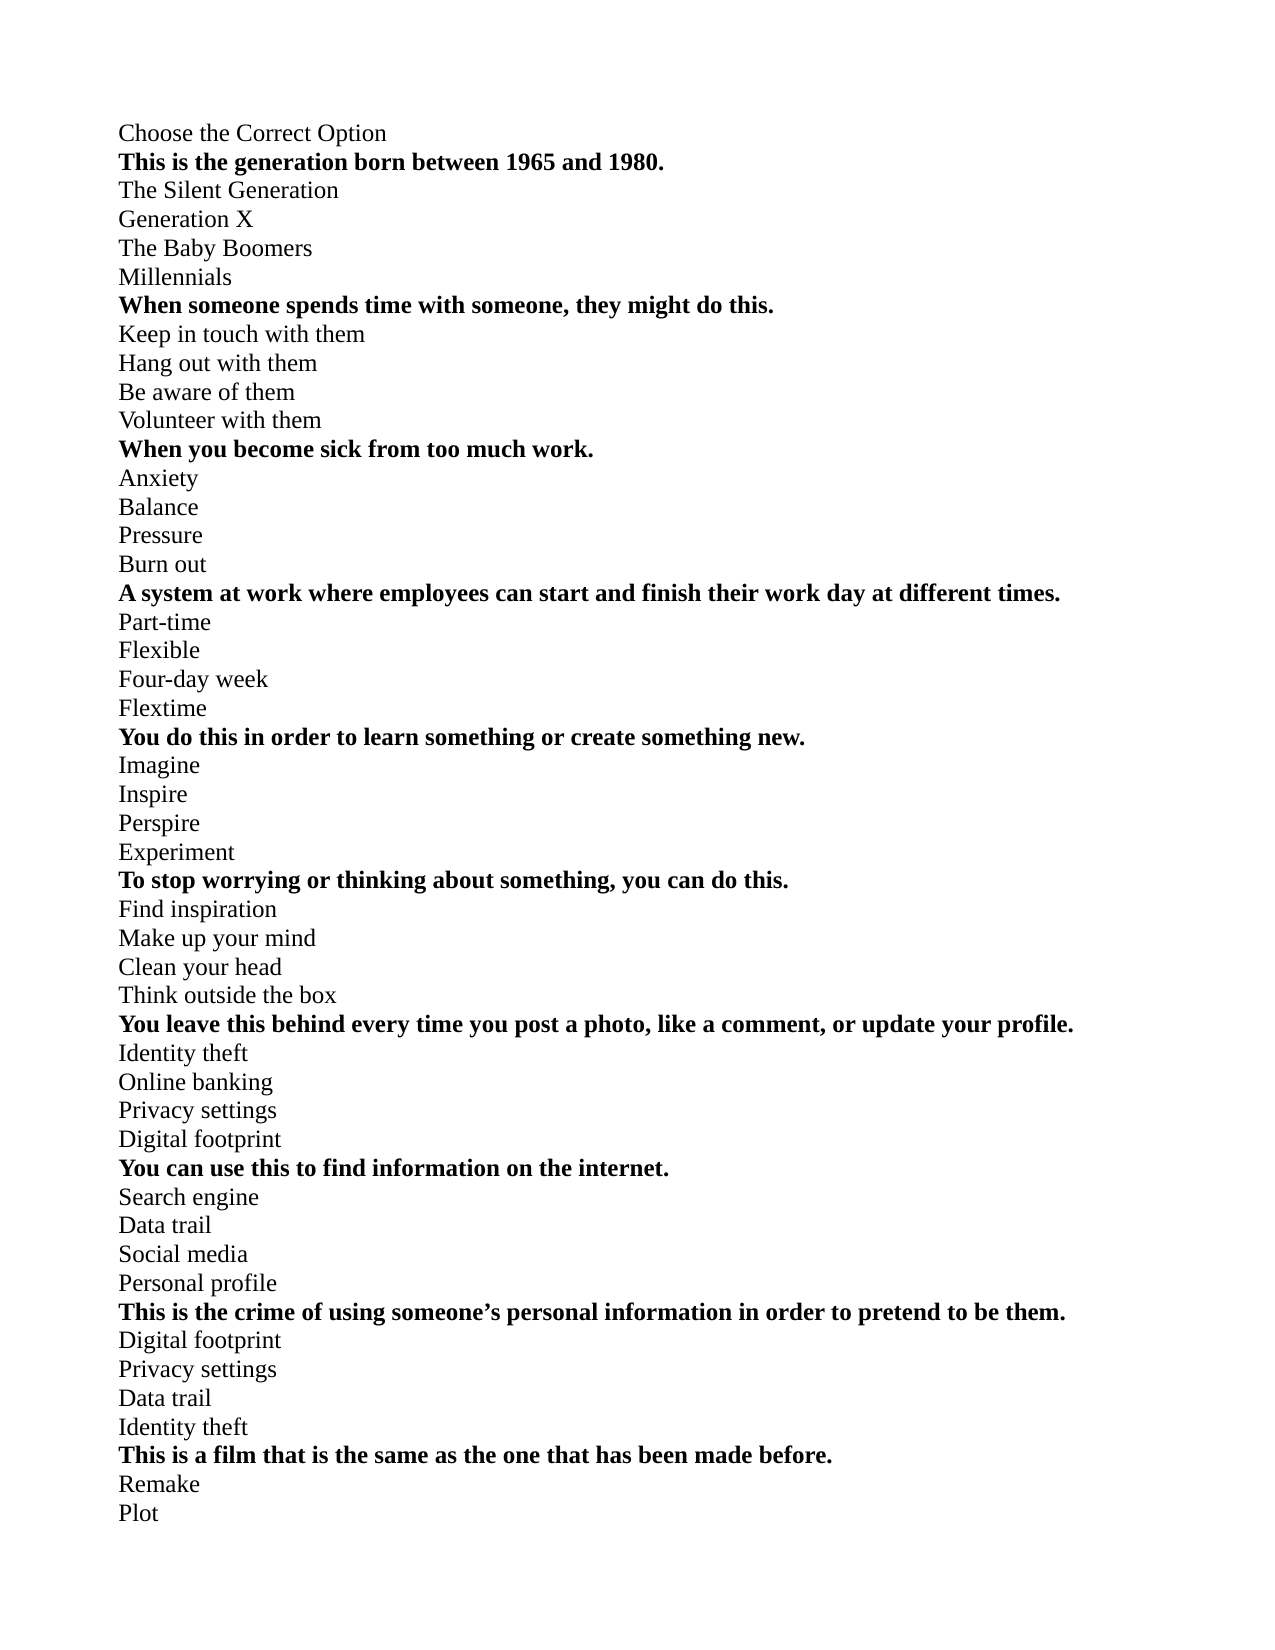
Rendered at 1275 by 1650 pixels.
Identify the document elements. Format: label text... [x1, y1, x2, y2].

text Millennials [118, 262, 1157, 291]
text When you become sick from too much work. [118, 434, 1157, 463]
text Balance [118, 492, 1157, 521]
text Data trail [118, 1211, 1157, 1239]
text Generation X [118, 204, 1157, 233]
text Volunteer with them [118, 406, 1157, 434]
text Pressure [118, 521, 1157, 549]
text Hang out with them [118, 348, 1157, 377]
text Flextime [118, 693, 1157, 722]
text Privacy settings [118, 1354, 1157, 1383]
text Part-time [118, 607, 1157, 636]
text To stop worrying or thinking about something, you can do this. [118, 866, 1157, 894]
text Plot [118, 1498, 1157, 1527]
text Identity theft [118, 1412, 1157, 1441]
text Anxiety [118, 463, 1157, 492]
text Four-day week [118, 664, 1157, 693]
text Online banking [118, 1067, 1157, 1096]
text Digital footprint [118, 1124, 1157, 1153]
text Remake [118, 1469, 1157, 1498]
text A system at work where employees can start and finish their work day at different times. [118, 578, 1157, 607]
text Social media [118, 1239, 1157, 1268]
text Inspire [118, 779, 1157, 808]
text You can use this to find information on the internet. [118, 1153, 1157, 1182]
text Digital footprint [118, 1326, 1157, 1354]
text Make up your mind [118, 923, 1157, 952]
text Clean your head [118, 952, 1157, 981]
text Personal profile [118, 1268, 1157, 1297]
text Search engine [118, 1182, 1157, 1211]
text You do this in order to learn something or create something new. [118, 722, 1157, 751]
text You leave this behind every time you post a photo, like a comment, or update your profile. [118, 1009, 1157, 1038]
text Keep in touch with them [118, 319, 1157, 348]
text Be aware of them [118, 377, 1157, 406]
text This is a film that is the same as the one that has been made before. [118, 1441, 1157, 1469]
text When someone spends time with someone, they might do this. [118, 291, 1157, 319]
text Choose the Correct Option [118, 118, 1157, 147]
text Flexible [118, 636, 1157, 664]
text Experiment [118, 837, 1157, 866]
text The Baby Boomers [118, 233, 1157, 262]
text Identity theft [118, 1038, 1157, 1067]
text Data trail [118, 1383, 1157, 1412]
text Imagine [118, 751, 1157, 779]
text The Silent Generation [118, 176, 1157, 204]
text Think outside the box [118, 981, 1157, 1009]
text Perspire [118, 808, 1157, 837]
text Privacy settings [118, 1096, 1157, 1124]
text Burn out [118, 549, 1157, 578]
text This is the generation born between 1965 and 1980. [118, 147, 1157, 176]
text Find inspiration [118, 894, 1157, 923]
text This is the crime of using someone’s personal information in order to pretend to be them. [118, 1297, 1157, 1326]
